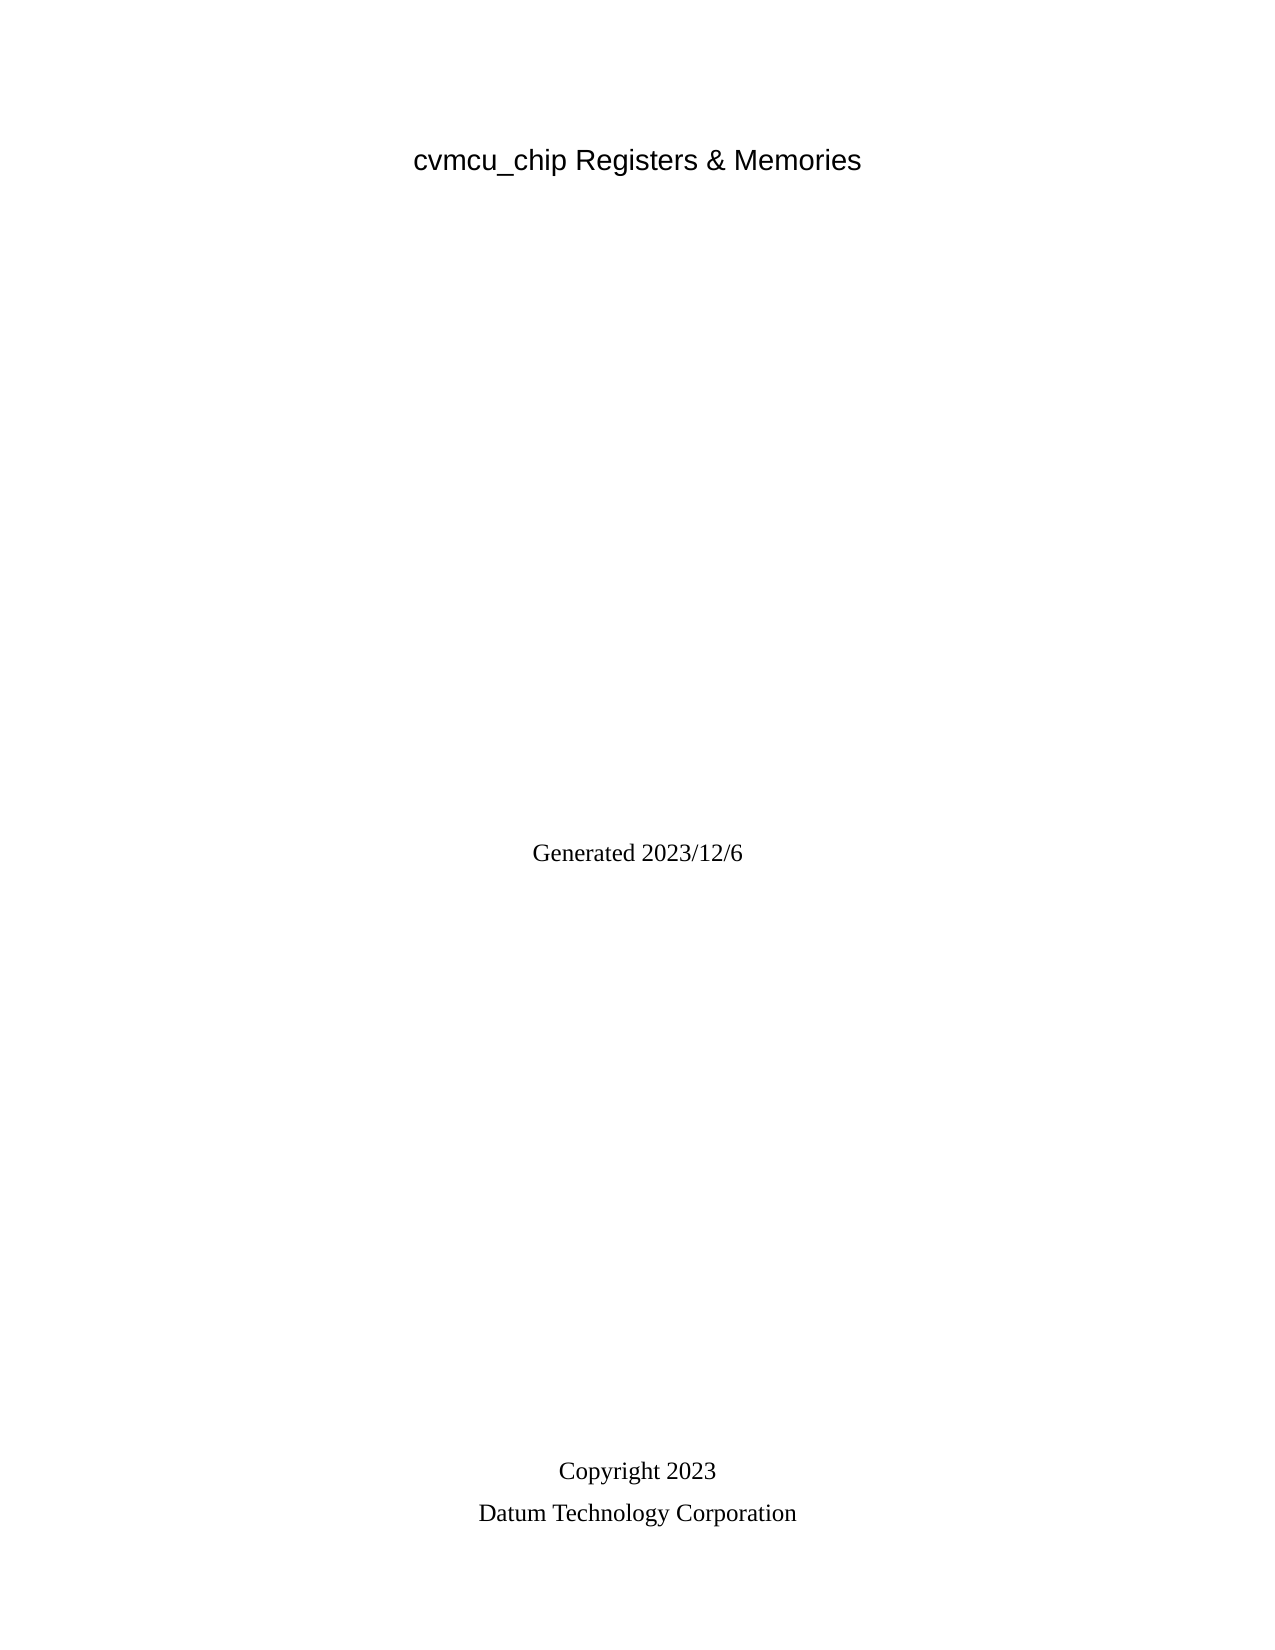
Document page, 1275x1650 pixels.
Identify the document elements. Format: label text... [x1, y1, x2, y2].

text Generated 2023/12/6 [118, 838, 1157, 866]
subtitle cvmcu_chip Registers & Memories [118, 143, 1157, 177]
text Datum Technology Corporation [118, 1498, 1157, 1526]
text Copyright 2023 [118, 1456, 1157, 1485]
